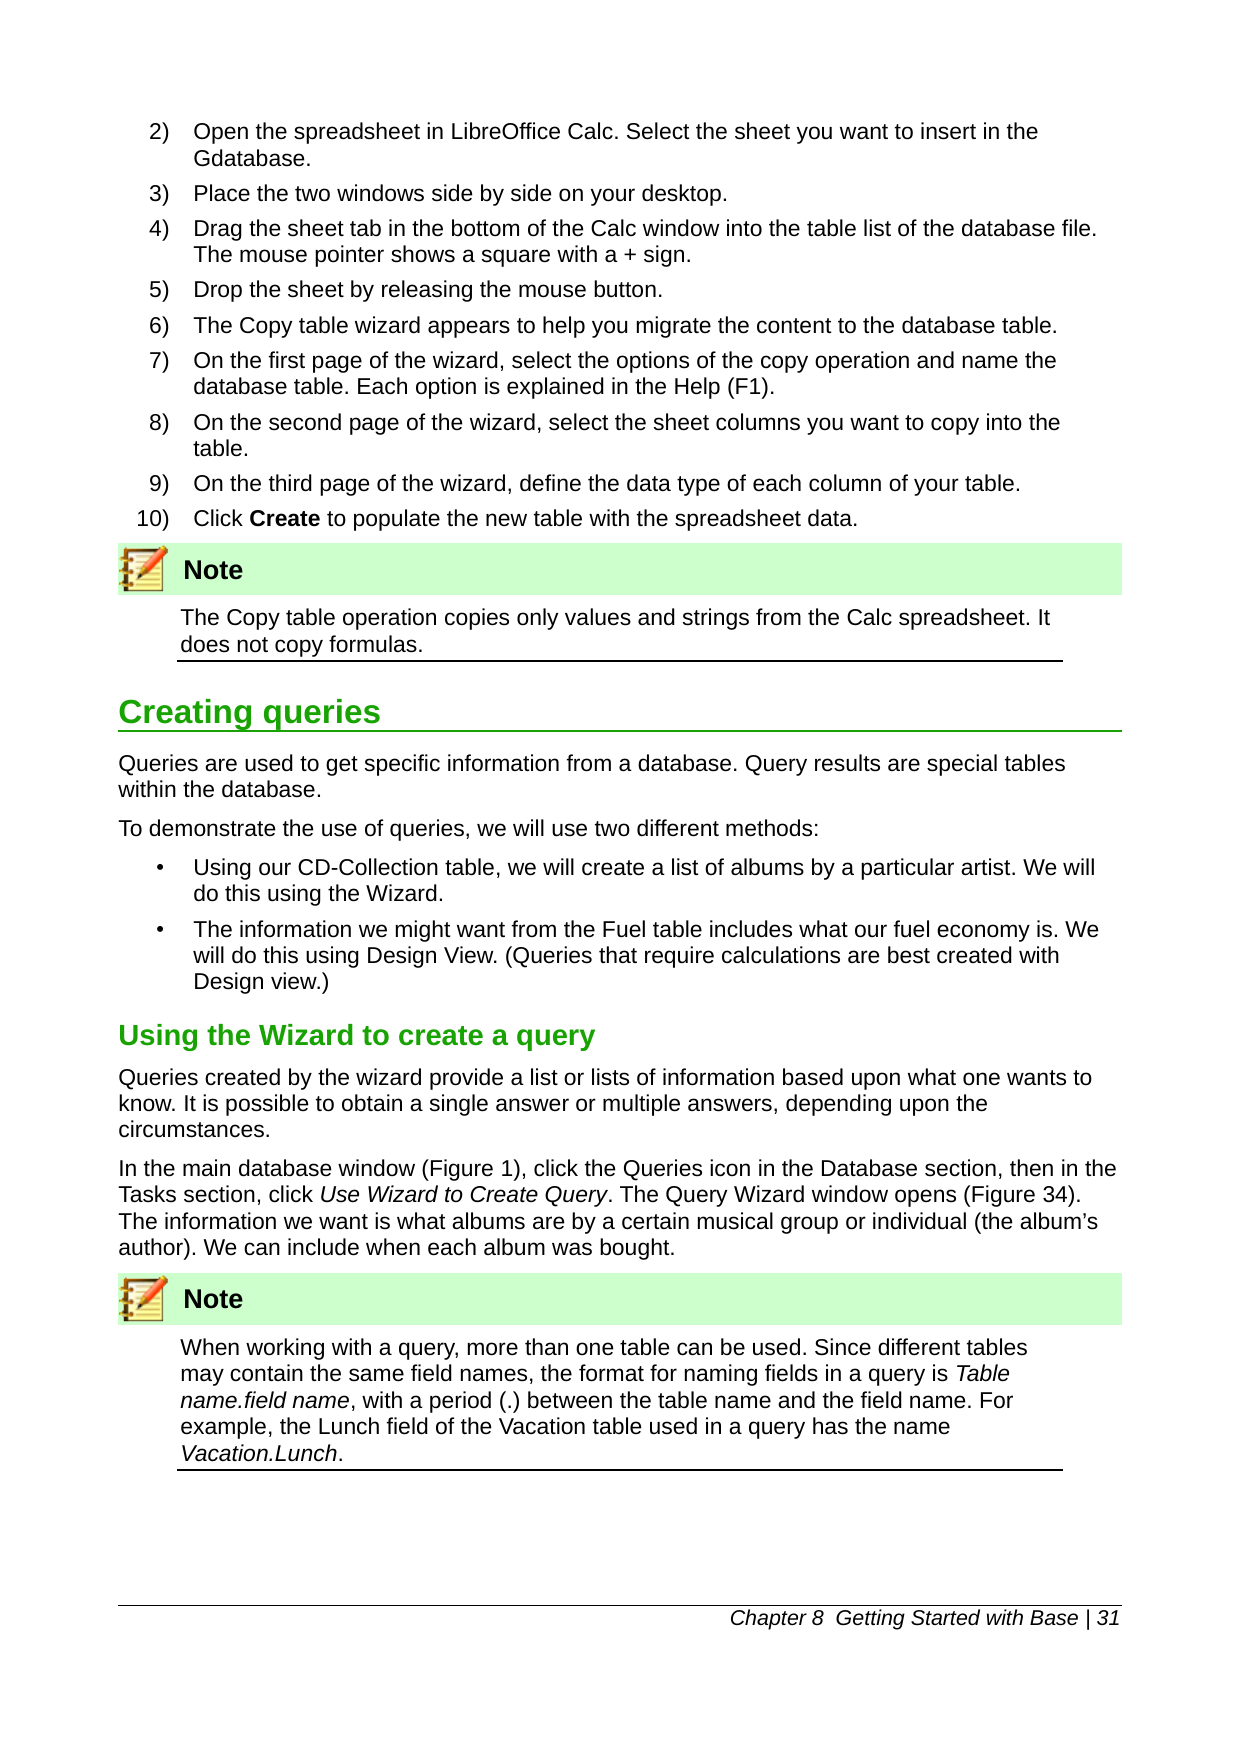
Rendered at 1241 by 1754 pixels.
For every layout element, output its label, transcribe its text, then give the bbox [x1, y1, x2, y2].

subtitle Using the Wizard to create a query [118, 1018, 1122, 1052]
list The information we might want from the Fuel table includes what our fuel economy is. We will do this using Design View. (Queries that require calculations are best created with Design view.) [156, 916, 1122, 994]
list Drop the sheet by releasing the mouse button. [169, 276, 1122, 303]
list Click Create to populate the new table with the spreadsheet data. [169, 505, 1122, 532]
list On the third page of the wizard, define the data type of each column of your table. [169, 470, 1122, 496]
subtitle Creating queries [118, 692, 1122, 730]
text Queries are used to get specific information from a database. Query results are special tables within the database. [118, 750, 1122, 803]
list The Copy table wizard appears to help you migrate the content to the database table. [169, 312, 1122, 338]
picture [119, 544, 170, 595]
list Place the two windows side by side on your desktop. [169, 180, 1122, 206]
list Open the spreadsheet in LibreOffice Calc. Select the sheet you want to insert in the Gdatabase. [169, 118, 1122, 171]
list On the second page of the wizard, select the sheet columns you want to copy into the table. [169, 408, 1122, 461]
picture [119, 1274, 170, 1325]
list On the first page of the wizard, select the options of the copy operation and name the database table. Each option is explained in the Help (F1). [169, 347, 1122, 399]
subtitle Note [118, 543, 1122, 595]
list Using our CD-Collection table, we will create a list of albums by a particular artist. We will do this using the Wizard. [156, 854, 1122, 907]
text Queries created by the wizard provide a list or lists of information based upon what one wants to know. It is possible to obtain a single answer or multiple answers, depending upon the circumstances. [118, 1063, 1122, 1143]
list Drag the sheet tab in the bottom of the Calc window into the table list of the database file. The mouse pointer shows a square with a + sign. [169, 215, 1122, 268]
text When working with a query, more than one table can be used. Since different tables may contain the same field names, the format for naming fields in a query is Table name.field name, with a period (.) between the table name and the field name. For example, the Lunch field of the Vacation table used in a query has the name Vacation.Lunch. [177, 1331, 1063, 1469]
text To demonstrate the use of queries, we will use two different methods: [118, 815, 1122, 841]
text The Copy table operation copies only values and strings from the Calc spreadsheet. It does not copy formulas. [177, 601, 1063, 660]
text In the main database window (Figure 1), click the Queries icon in the Database section, then in the Tasks section, click Use Wizard to Create Query. The Query Wizard window opens (Figure 34). The information we want is what albums are by a certain musical group or individual (the album’s author). We can include when each album was bought. [118, 1155, 1122, 1261]
subtitle Note [118, 1273, 1122, 1325]
